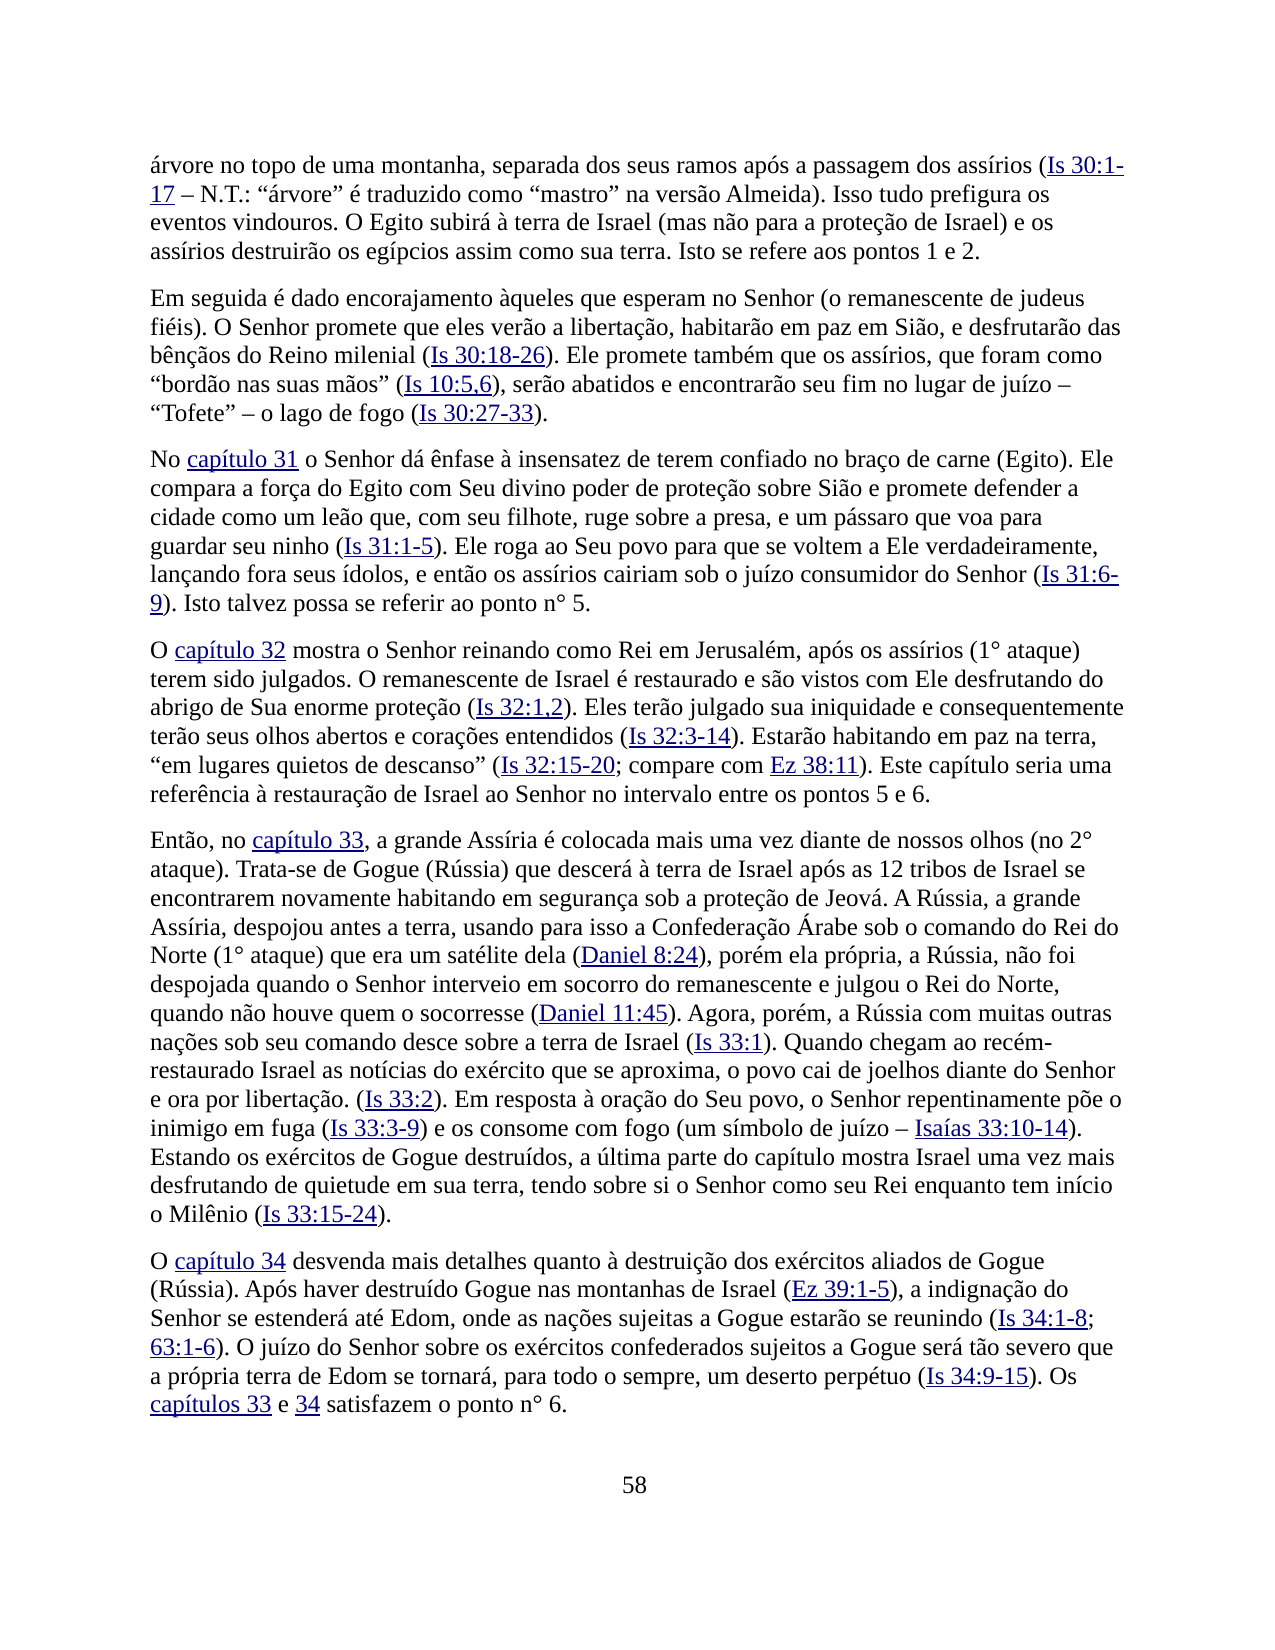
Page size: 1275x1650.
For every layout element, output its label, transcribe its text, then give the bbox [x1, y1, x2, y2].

text No capítulo 31 o Senhor dá ênfase à insensatez de terem confiado no braço de carne (Egito). Ele compara a força do Egito com Seu divino poder de proteção sobre Sião e promete defender a cidade como um leão que, com seu filhote, ruge sobre a presa, e um pássaro que voa para guardar seu ninho (Is 31:1-5). Ele roga ao Seu povo para que se voltem a Ele verdadeiramente, lançando fora seus ídolos, e então os assírios cairiam sob o juízo consumidor do Senhor (Is 31:6-9). Isto talvez possa se referir ao ponto n° 5. [150, 444, 1125, 617]
text árvore no topo de uma montanha, separada dos seus ramos após a passagem dos assírios (Is 30:1-17 – N.T.: “árvore” é traduzido como “mastro” na versão Almeida). Isso tudo prefigura os eventos vindouros. O Egito subirá à terra de Israel (mas não para a proteção de Israel) e os assírios destruirão os egípcios assim como sua terra. Isto se refere aos pontos 1 e 2. [150, 150, 1125, 265]
text O capítulo 34 desvenda mais detalhes quanto à destruição dos exércitos aliados de Gogue (Rússia). Após haver destruído Gogue nas montanhas de Israel (Ez 39:1-5), a indignação do Senhor se estenderá até Edom, onde as nações sujeitas a Gogue estarão se reunindo (Is 34:1-8; 63:1-6). O juízo do Senhor sobre os exércitos confederados sujeitos a Gogue será tão severo que a própria terra de Edom se tornará, para todo o sempre, um deserto perpétuo (Is 34:9-15). Os capítulos 33 e 34 satisfazem o ponto n° 6. [150, 1246, 1125, 1418]
text O capítulo 32 mostra o Senhor reinando como Rei em Jerusalém, após os assírios (1° ataque) terem sido julgados. O remanescente de Israel é restaurado e são vistos com Ele desfrutando do abrigo de Sua enorme proteção (Is 32:1,2). Eles terão julgado sua iniquidade e consequentemente terão seus olhos abertos e corações entendidos (Is 32:3-14). Estarão habitando em paz na terra, “em lugares quietos de descanso” (Is 32:15-20; compare com Ez 38:11). Este capítulo seria uma referência à restauração de Israel ao Senhor no intervalo entre os pontos 5 e 6. [150, 635, 1125, 807]
text Em seguida é dado encorajamento àqueles que esperam no Senhor (o remanescente de judeus fiéis). O Senhor promete que eles verão a libertação, habitarão em paz em Sião, e desfrutarão das bênçãos do Reino milenial (Is 30:18-26). Ele promete também que os assírios, que foram como “bordão nas suas mãos” (Is 10:5,6), serão abatidos e encontrarão seu fim no lugar de juízo – “Tofete” – o lago de fogo (Is 30:27-33). [150, 283, 1125, 427]
text Então, no capítulo 33, a grande Assíria é colocada mais uma vez diante de nossos olhos (no 2° ataque). Trata-se de Gogue (Rússia) que descerá à terra de Israel após as 12 tribos de Israel se encontrarem novamente habitando em segurança sob a proteção de Jeová. A Rússia, a grande Assíria, despojou antes a terra, usando para isso a Confederação Árabe sob o comando do Rei do Norte (1° ataque) que era um satélite dela (Daniel 8:24), porém ela própria, a Rússia, não foi despojada quando o Senhor interveio em socorro do remanescente e julgou o Rei do Norte, quando não houve quem o socorresse (Daniel 11:45). Agora, porém, a Rússia com muitas outras nações sob seu comando desce sobre a terra de Israel (Is 33:1). Quando chegam ao recém-restaurado Israel as notícias do exército que se aproxima, o povo cai de joelhos diante do Senhor e ora por libertação. (Is 33:2). Em resposta à oração do Seu povo, o Senhor repentinamente põe o inimigo em fuga (Is 33:3-9) e os consome com fogo (um símbolo de juízo – Isaías 33:10-14). Estando os exércitos de Gogue destruídos, a última parte do capítulo mostra Israel uma vez mais desfrutando de quietude em sua terra, tendo sobre si o Senhor como seu Rei enquanto tem início o Milênio (Is 33:15-24). [150, 825, 1125, 1228]
